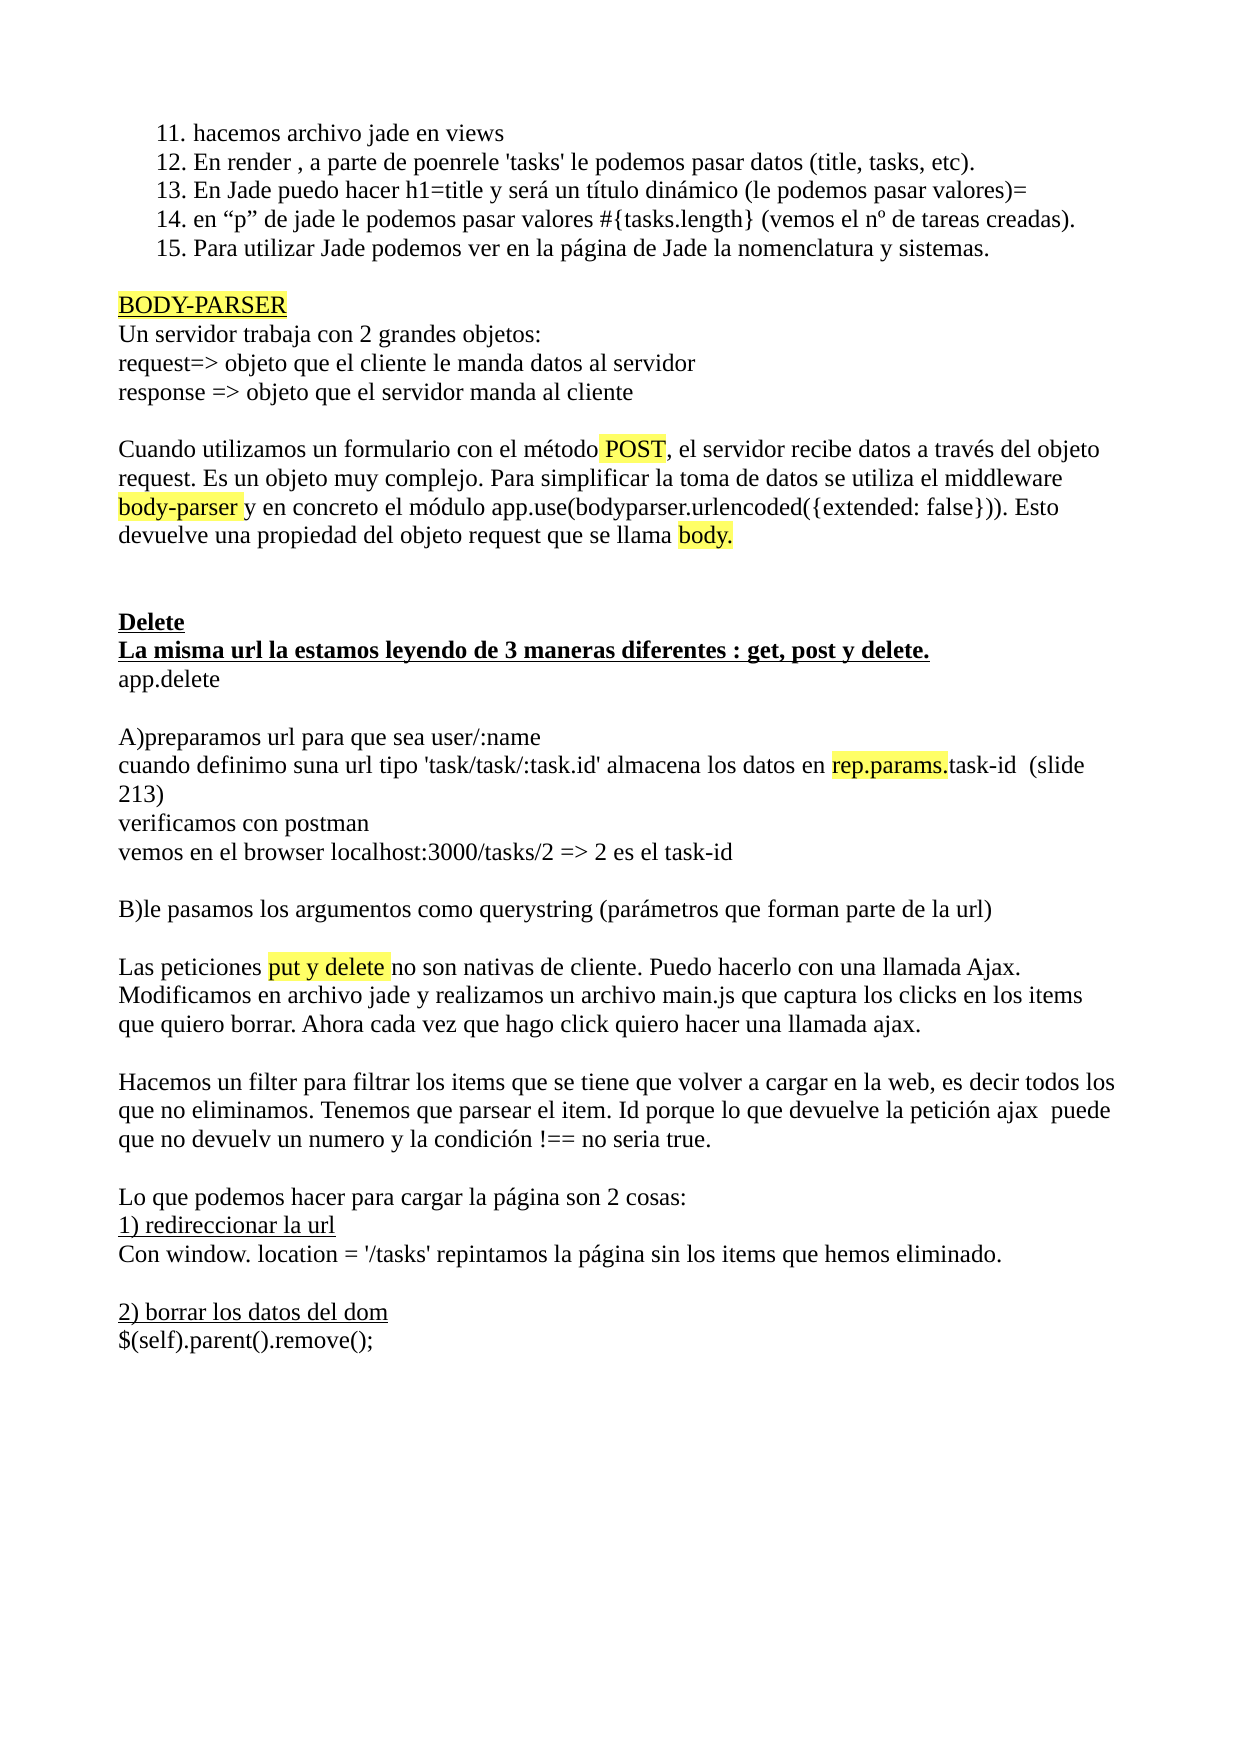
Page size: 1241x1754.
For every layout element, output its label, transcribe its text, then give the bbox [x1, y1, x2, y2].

text vemos en el browser localhost:3000/tasks/2 => 2 es el task-id [118, 837, 1122, 866]
text Con window. location = '/tasks' repintamos la página sin los items que hemos eliminado. [118, 1239, 1122, 1268]
list En render , a parte de poenrele 'tasks' le podemos pasar datos (title, tasks, etc). [156, 147, 1122, 176]
text Cuando utilizamos un formulario con el método POST, el servidor recibe datos a través del objeto request. Es un objeto muy complejo. Para simplificar la toma de datos se utiliza el middleware body-parser y en concreto el módulo app.use(bodyparser.urlencoded({extended: false})). Esto devuelve una propiedad del objeto request que se llama body. [118, 434, 1122, 549]
text 1) redireccionar la url [118, 1211, 1122, 1239]
text La misma url la estamos leyendo de 3 maneras diferentes : get, post y delete. app.delete [118, 636, 1122, 693]
text Delete [118, 607, 1122, 636]
text $(self).parent().remove(); [118, 1326, 1122, 1354]
text Hacemos un filter para filtrar los items que se tiene que volver a cargar en la web, es decir todos los que no eliminamos. Tenemos que parsear el item. Id porque lo que devuelve la petición ajax puede que no devuelv un numero y la condición !== no seria true. [118, 1067, 1122, 1153]
text B)le pasamos los argumentos como querystring (parámetros que forman parte de la url) [118, 894, 1122, 923]
text cuando definimo suna url tipo 'task/task/:task.id' almacena los datos en rep.params.task-id (slide 213) [118, 751, 1122, 808]
text Un servidor trabaja con 2 grandes objetos: [118, 319, 1122, 348]
list En Jade puedo hacer h1=title y será un título dinámico (le podemos pasar valores)= [156, 176, 1122, 204]
text 2) borrar los datos del dom [118, 1297, 1122, 1326]
text Modificamos en archivo jade y realizamos un archivo main.js que captura los clicks en los items que quiero borrar. Ahora cada vez que hago click quiero hacer una llamada ajax. [118, 981, 1122, 1038]
text A)preparamos url para que sea user/:name [118, 722, 1122, 751]
text Las peticiones put y delete no son nativas de cliente. Puedo hacerlo con una llamada Ajax. [118, 952, 1122, 981]
text Lo que podemos hacer para cargar la página son 2 cosas: [118, 1182, 1122, 1211]
text request=> objeto que el cliente le manda datos al servidor [118, 348, 1122, 377]
text verificamos con postman [118, 808, 1122, 837]
text BODY-PARSER [118, 291, 1122, 319]
list Para utilizar Jade podemos ver en la página de Jade la nomenclatura y sistemas. [156, 233, 1122, 262]
list en “p” de jade le podemos pasar valores #{tasks.length} (vemos el nº de tareas creadas). [156, 204, 1122, 233]
text response => objeto que el servidor manda al cliente [118, 377, 1122, 406]
list hacemos archivo jade en views [156, 118, 1122, 147]
